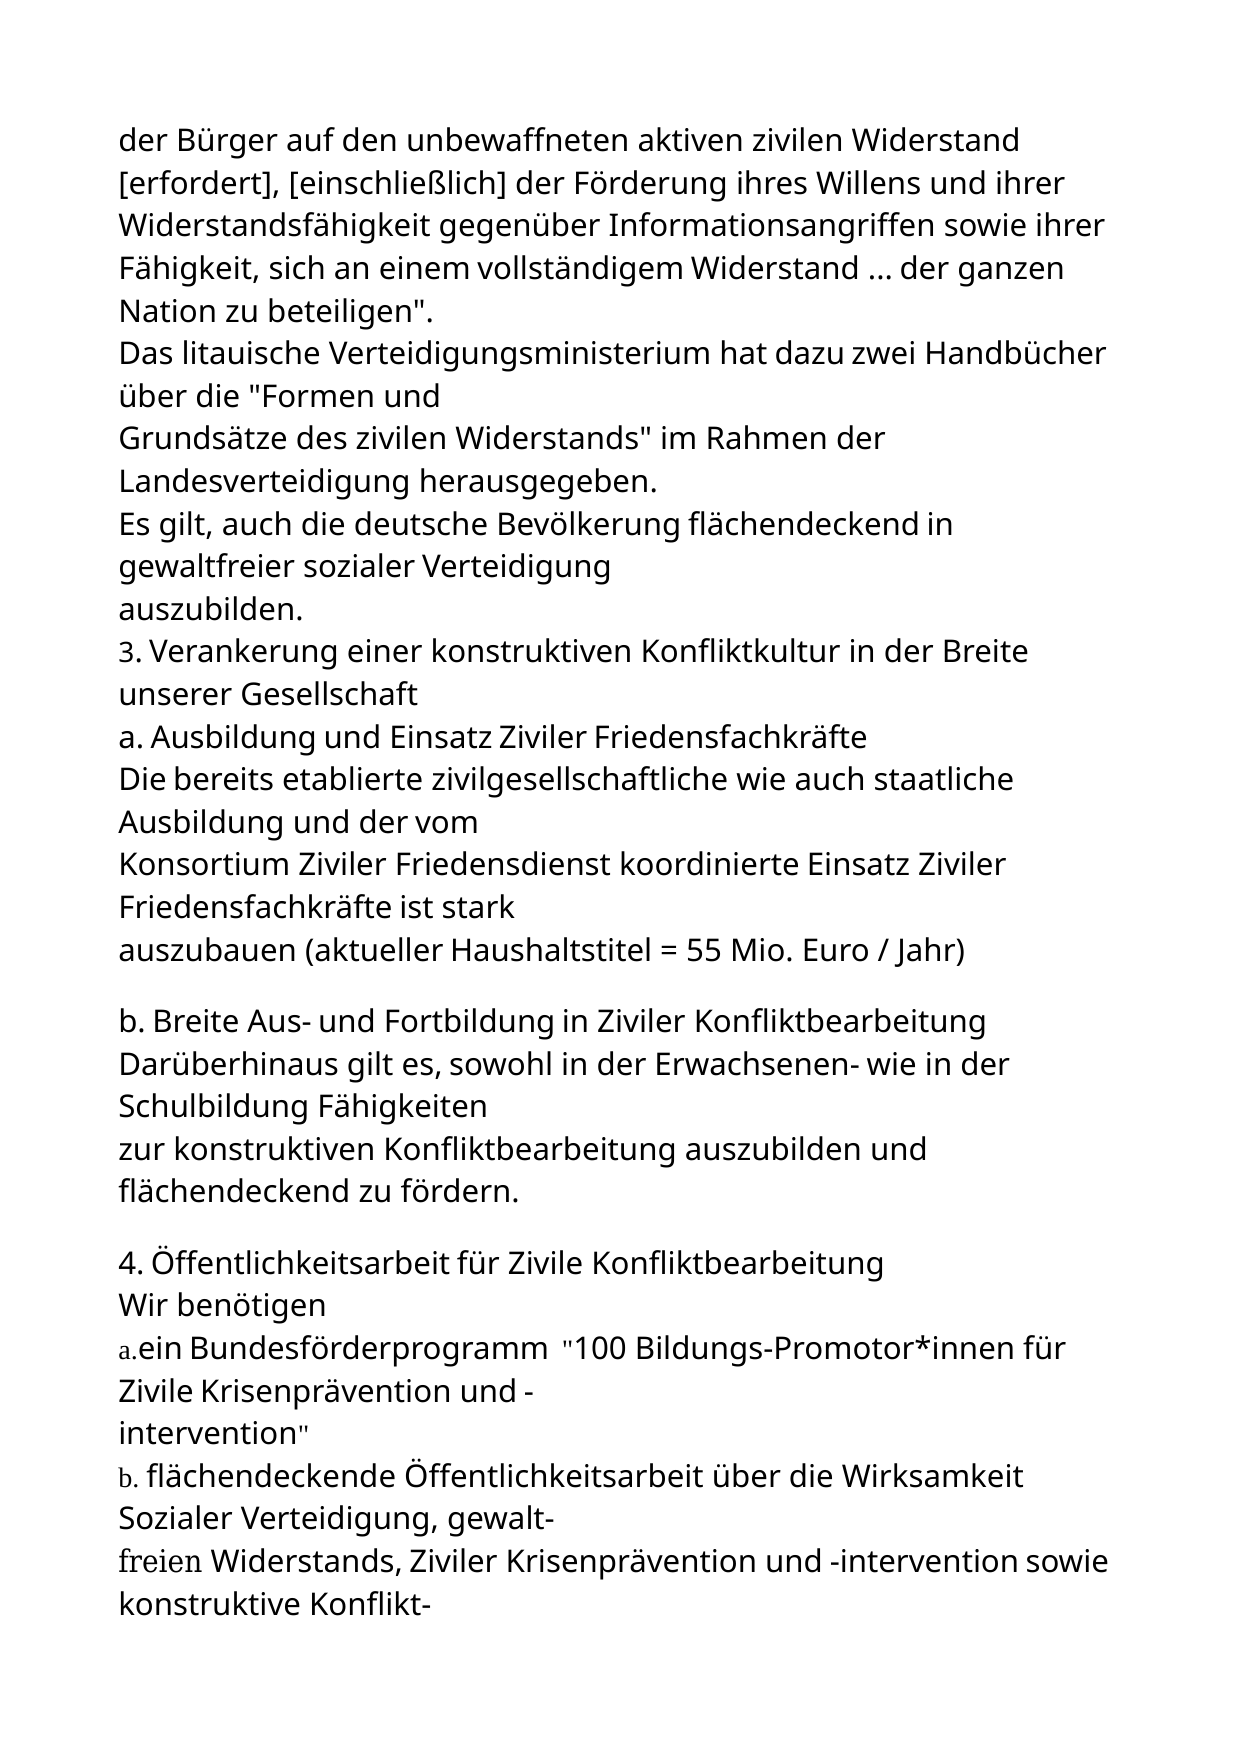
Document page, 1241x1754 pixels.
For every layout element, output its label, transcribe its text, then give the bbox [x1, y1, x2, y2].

text a. Ausbildung und Einsatz Ziviler Friedensfachkräfte Die bereits etablierte zivilgesellschaftliche wie auch staatliche Ausbildung und der vom Konsortium Ziviler Friedensdienst koordinierte Einsatz Ziviler Friedensfachkräfte ist stark auszubauen (aktueller Haushaltstitel = 55 Mio. Euro / Jahr) [118, 714, 1122, 970]
text 3. Verankerung einer konstruktiven Konfliktkultur in der Breite unserer Gesellschaft [118, 629, 1122, 714]
text der Bürger auf den unbewaffneten aktiven zivilen Widerstand [erfordert], [einschließlich] der Förderung ihres Willens und ihrer Widerstandsfähigkeit gegenüber Informationsangriffen sowie ihrer Fähigkeit, sich an einem vollständigem Widerstand ... der ganzen Nation zu beteiligen". [118, 118, 1122, 331]
text 4. Öffentlichkeitsarbeit für Zivile Konfliktbearbeitung Wir benötigen a.ein Bundesförderprogramm "100 Bildungs-Promotor*innen für Zivile Krisenprävention und - intervention" b. flächendeckende Öffentlichkeitsarbeit über die Wirksamkeit Sozialer Verteidigung, gewalt- freien Widerstands, Ziviler Krisenprävention und -intervention sowie konstruktive Konflikt- [118, 1212, 1122, 1624]
text Das litauische Verteidigungsministerium hat dazu zwei Handbücher über die "Formen und Grundsätze des zivilen Widerstands" im Rahmen der Landesverteidigung herausgegeben. Es gilt, auch die deutsche Bevölkerung flächendeckend in gewaltfreier sozialer Verteidigung auszubilden. [118, 331, 1122, 629]
text b. Breite Aus- und Fortbildung in Ziviler Konfliktbearbeitung Darüberhinaus gilt es, sowohl in der Erwachsenen- wie in der Schulbildung Fähigkeiten zur konstruktiven Konfliktbearbeitung auszubilden und flächendeckend zu fördern. [118, 970, 1122, 1212]
